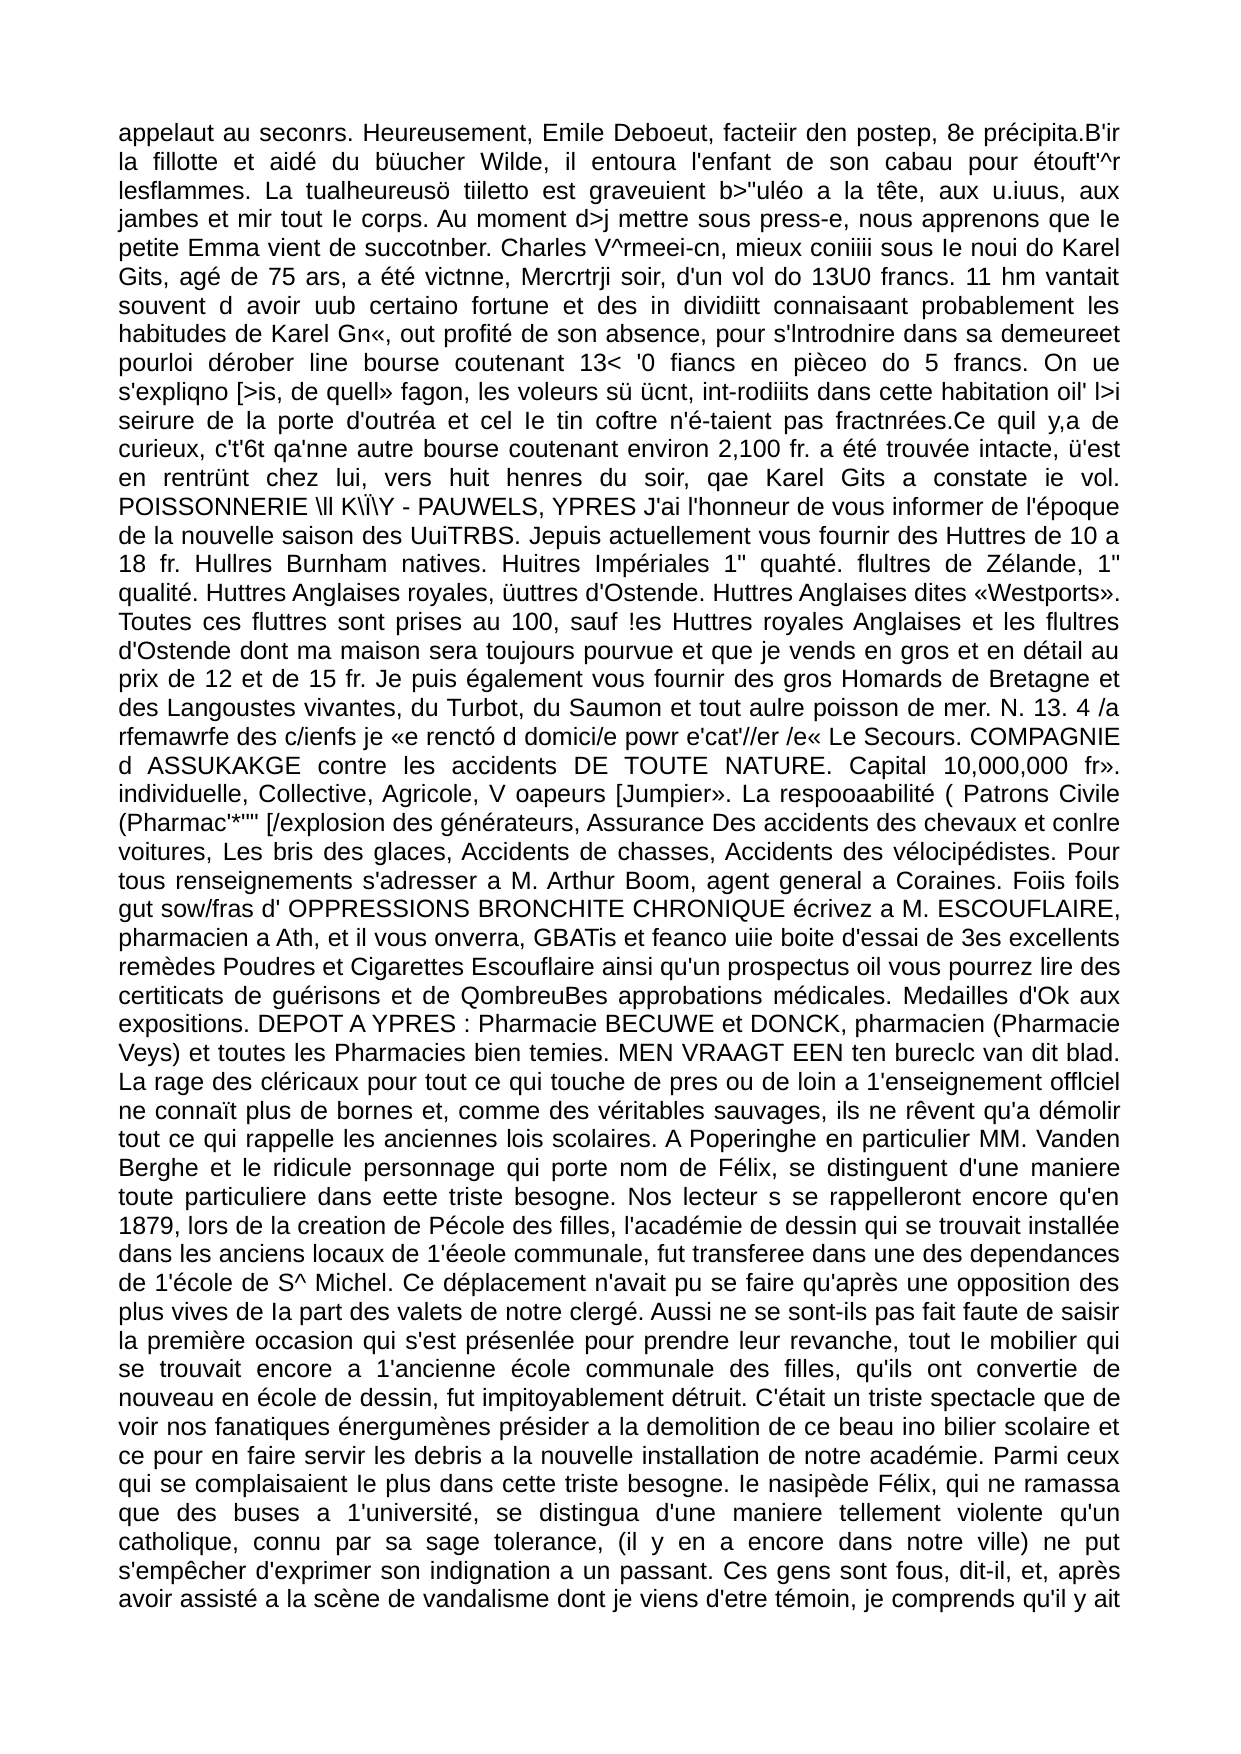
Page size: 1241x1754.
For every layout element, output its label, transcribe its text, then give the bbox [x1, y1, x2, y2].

text appelaut au seconrs. Heureusement, Emile Deboeut, facteiir den postep, 8e précipita.B'ir la fillotte et aidé du büucher Wilde, il entoura l'enfant de son cabau pour étouft'^r lesflammes. La tualheureusö tiiletto est graveuient b>"uléo a la tête, aux u.iuus, aux jambes et mir tout Ie corps. Au moment d>j mettre sous press-e, nous apprenons que Ie petite Emma vient de succotnber. Charles V^rmeei-cn, mieux coniiii sous Ie noui do Karel Gits, agé de 75 ars, a été victnne, Mercrtrji soir, d'un vol do 13U0 francs. 11 hm vantait souvent d avoir uub certaino fortune et des in dividiitt connaisaant probablement les habitudes de Karel Gn«, out profité de son absence, pour s'lntrodnire dans sa demeureet pourloi dérober line bourse coutenant 13< '0 fiancs en pièceo do 5 francs. On ue s'expliqno [>is, de quell» fagon, les voleurs sü ücnt, int-rodiiits dans cette habitation oil' l>i seirure de la porte d'outréa et cel Ie tin coftre n'é-taient pas fractnrées.Ce quil y,a de curieux, c't'6t qa'nne autre bourse coutenant environ 2,100 fr. a été trouvée intacte, ü'est en rentrünt chez lui, vers huit henres du soir, qae Karel Gits a constate ie vol. POISSONNERIE \ll K\Ï\Y - PAUWELS, YPRES J'ai l'honneur de vous informer de l'époque de la nouvelle saison des UuiTRBS. Jepuis actuellement vous fournir des Huttres de 10 a 18 fr. Hullres Burnham natives. Huitres Impériales 1" quahté. flultres de Zélande, 1" qualité. Huttres Anglaises royales, üuttres d'Ostende. Huttres Anglaises dites «Westports». Toutes ces fluttres sont prises au 100, sauf !es Huttres royales Anglaises et les flultres d'Ostende dont ma maison sera toujours pourvue et que je vends en gros et en détail au prix de 12 et de 15 fr. Je puis également vous fournir des gros Homards de Bretagne et des Langoustes vivantes, du Turbot, du Saumon et tout aulre poisson de mer. N. 13. 4 /a rfemawrfe des c/ienfs je «e renctó d domici/e powr e'cat'//er /e« Le Secours. COMPAGNIE d ASSUKAKGE contre les accidents DE TOUTE NATURE. Capital 10,000,000 fr». individuelle, Collective, Agricole, V oapeurs [Jumpier». La respooaabilité ( Patrons Civile (Pharmac'*"" [/explosion des générateurs, Assurance Des accidents des chevaux et conlre voitures, Les bris des glaces, Accidents de chasses, Accidents des vélocipédistes. Pour tous renseignements s'adresser a M. Arthur Boom, agent general a Coraines. Foiis foils gut sow/fras d' OPPRESSIONS BRONCHITE CHRONIQUE écrivez a M. ESCOUFLAIRE, pharmacien a Ath, et il vous onverra, GBATis et feanco uiie boite d'essai de 3es excellents remèdes Poudres et Cigarettes Escouflaire ainsi qu'un prospectus oil vous pourrez lire des certiticats de guérisons et de QombreuBes approbations médicales. Medailles d'Ok aux expositions. DEPOT A YPRES : Pharmacie BECUWE et DONCK, pharmacien (Pharmacie Veys) et toutes les Pharmacies bien temies. MEN VRAAGT EEN ten bureclc van dit blad. La rage des cléricaux pour tout ce qui touche de pres ou de loin a 1'enseignement offlciel ne connaït plus de bornes et, comme des véritables sauvages, ils ne rêvent qu'a démolir tout ce qui rappelle les anciennes lois scolaires. A Poperinghe en particulier MM. Vanden Berghe et le ridicule personnage qui porte nom de Félix, se distinguent d'une maniere toute particuliere dans eette triste besogne. Nos lecteur s se rappelleront encore qu'en 1879, lors de la creation de Pécole des filles, l'académie de dessin qui se trouvait installée dans les anciens locaux de 1'éeole communale, fut transferee dans une des dependances de 1'école de S^ Michel. Ce déplacement n'avait pu se faire qu'après une opposition des plus vives de Ia part des valets de notre clergé. Aussi ne se sont-ils pas fait faute de saisir la première occasion qui s'est présenlée pour prendre leur revanche, tout Ie mobilier qui se trouvait encore a 1'ancienne école communale des filles, qu'ils ont convertie de nouveau en école de dessin, fut impitoyablement détruit. C'était un triste spectacle que de voir nos fanatiques énergumènes présider a la demolition de ce beau ino bilier scolaire et ce pour en faire servir les debris a la nouvelle installation de notre académie. Parmi ceux qui se complaisaient Ie plus dans cette triste besogne. Ie nasipède Félix, qui ne ramassa que des buses a 1'université, se distingua d'une maniere tellement violente qu'un catholique, connu par sa sage tolerance, (il y en a encore dans notre ville) ne put s'empêcher d'exprimer son indignation a un passant. Ces gens sont fous, dit-il, et, après avoir assisté a la scène de vandalisme dont je viens d'etre témoin, je comprends qu'il y ait [118, 118, 1122, 1613]
